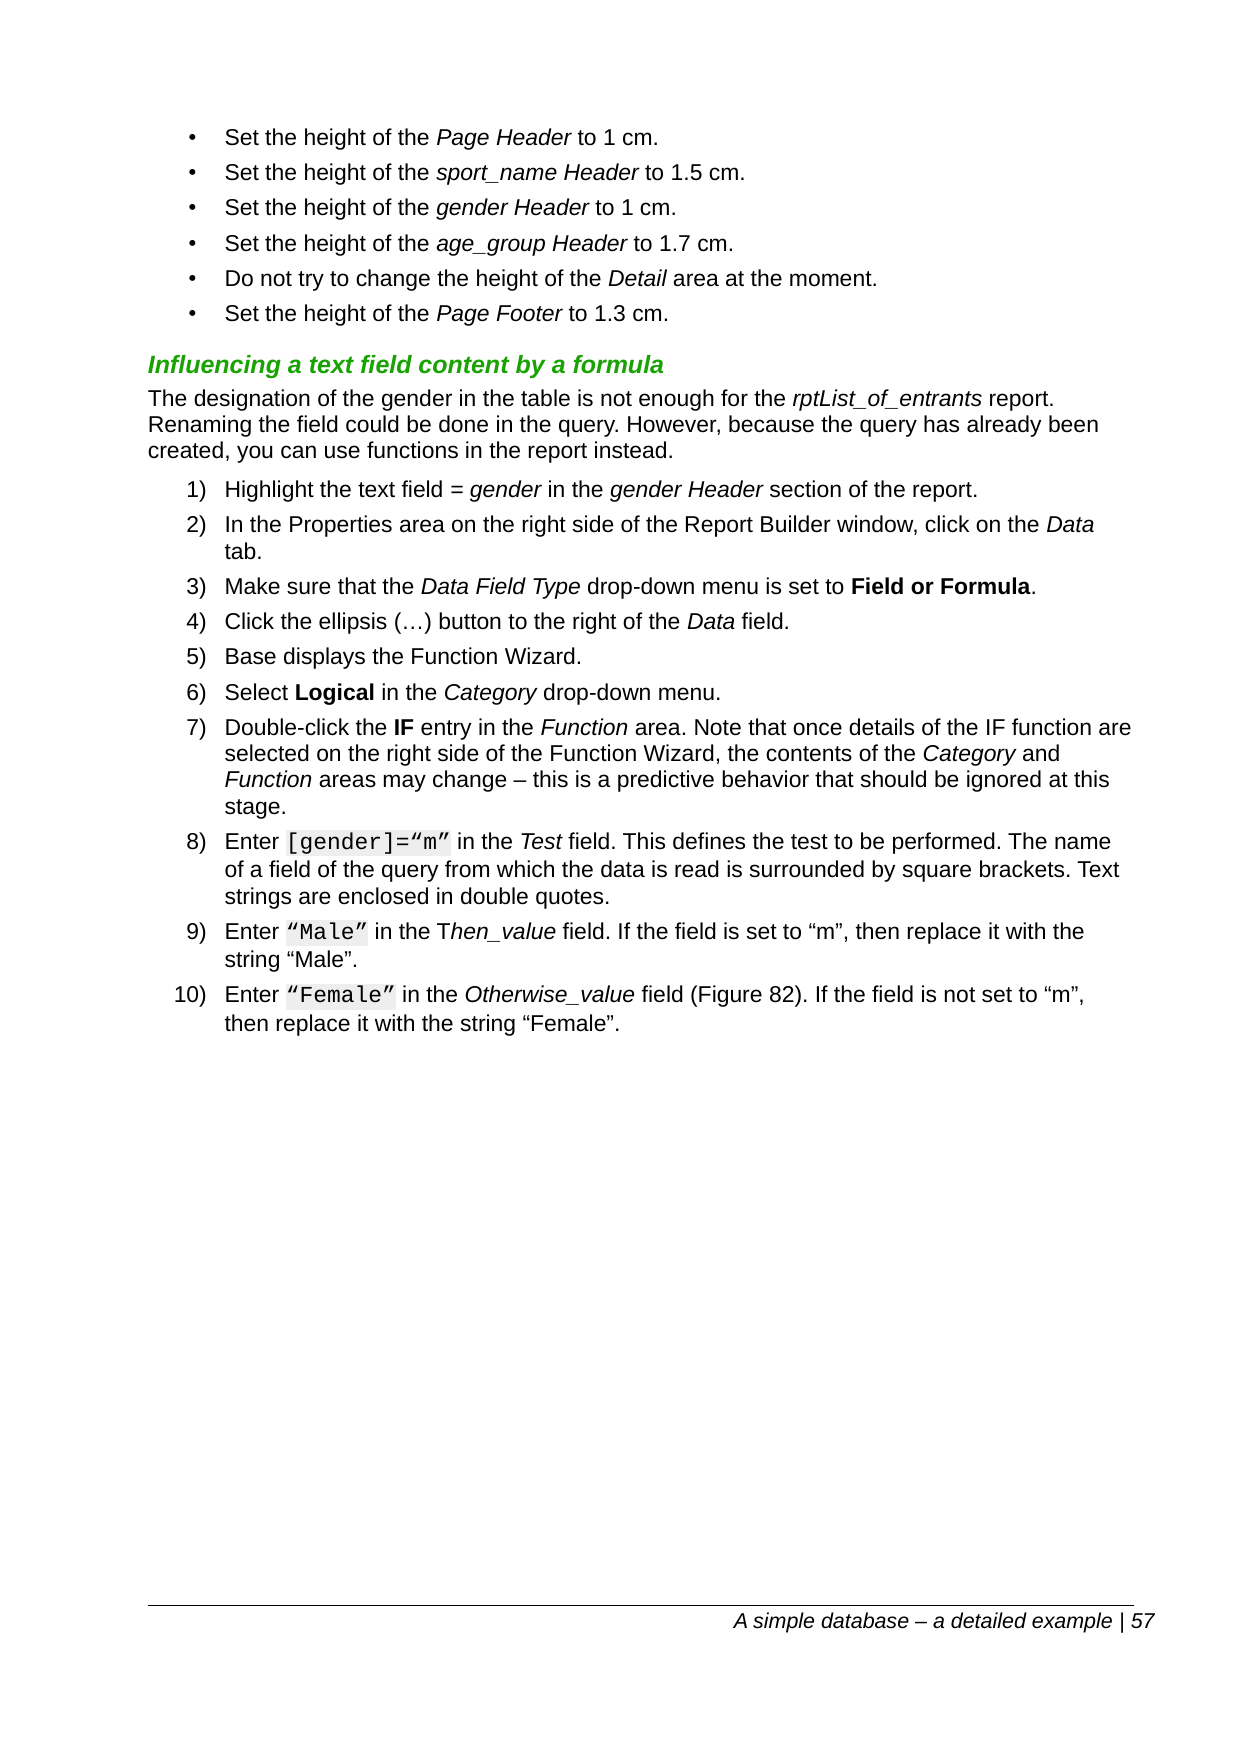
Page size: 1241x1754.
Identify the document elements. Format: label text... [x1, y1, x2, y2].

list Click the ellipsis (…) button to the right of the Data field. [207, 608, 1134, 634]
text The designation of the gender in the table is not enough for the rptList_of_entrants report. Renaming the field could be done in the query. However, because the query has already been created, you can use functions in the report instead. [148, 384, 1134, 464]
list Do not try to change the height of the Detail area at the moment. [185, 262, 1134, 291]
list Enter “Female” in the Otherwise_value field (Figure 82). If the field is not set to “m”, then replace it with the string “Female”. [207, 981, 1134, 1036]
list Enter [gender]=“m” in the Test field. This defines the test to be performed. The name of a field of the query from which the data is read is surrounded by square brackets. Text strings are enclosed in double quotes. [207, 828, 1134, 909]
list Set the height of the Page Footer to 1.3 cm. [185, 297, 1134, 329]
list Enter “Male” in the Then_value field. If the field is set to “m”, then replace it with the string “Male”. [207, 918, 1134, 973]
list Set the height of the Page Header to 1 cm. [185, 121, 1134, 150]
list Base displays the Function Wizard. [207, 643, 1134, 670]
list Double-click the IF entry in the Function area. Note that once details of the IF function are selected on the right side of the Function Wizard, the contents of the Category and Function areas may change – this is a predictive behavior that should be ignored at this stage. [207, 714, 1134, 819]
list Select Logical in the Category drop-down menu. [207, 678, 1134, 705]
list Set the height of the gender Header to 1 cm. [185, 191, 1134, 221]
list Make sure that the Data Field Type drop-down menu is set to Field or Formula. [207, 573, 1134, 599]
list In the Properties area on the right side of the Report Builder window, click on the Data tab. [207, 511, 1134, 564]
list Set the height of the sport_name Header to 1.5 cm. [185, 156, 1134, 186]
subtitle Influencing a text field content by a formula [148, 350, 1134, 379]
list Highlight the text field = gender in the gender Header section of the report. [207, 476, 1134, 502]
list Set the height of the age_group Header to 1.7 cm. [185, 227, 1134, 256]
